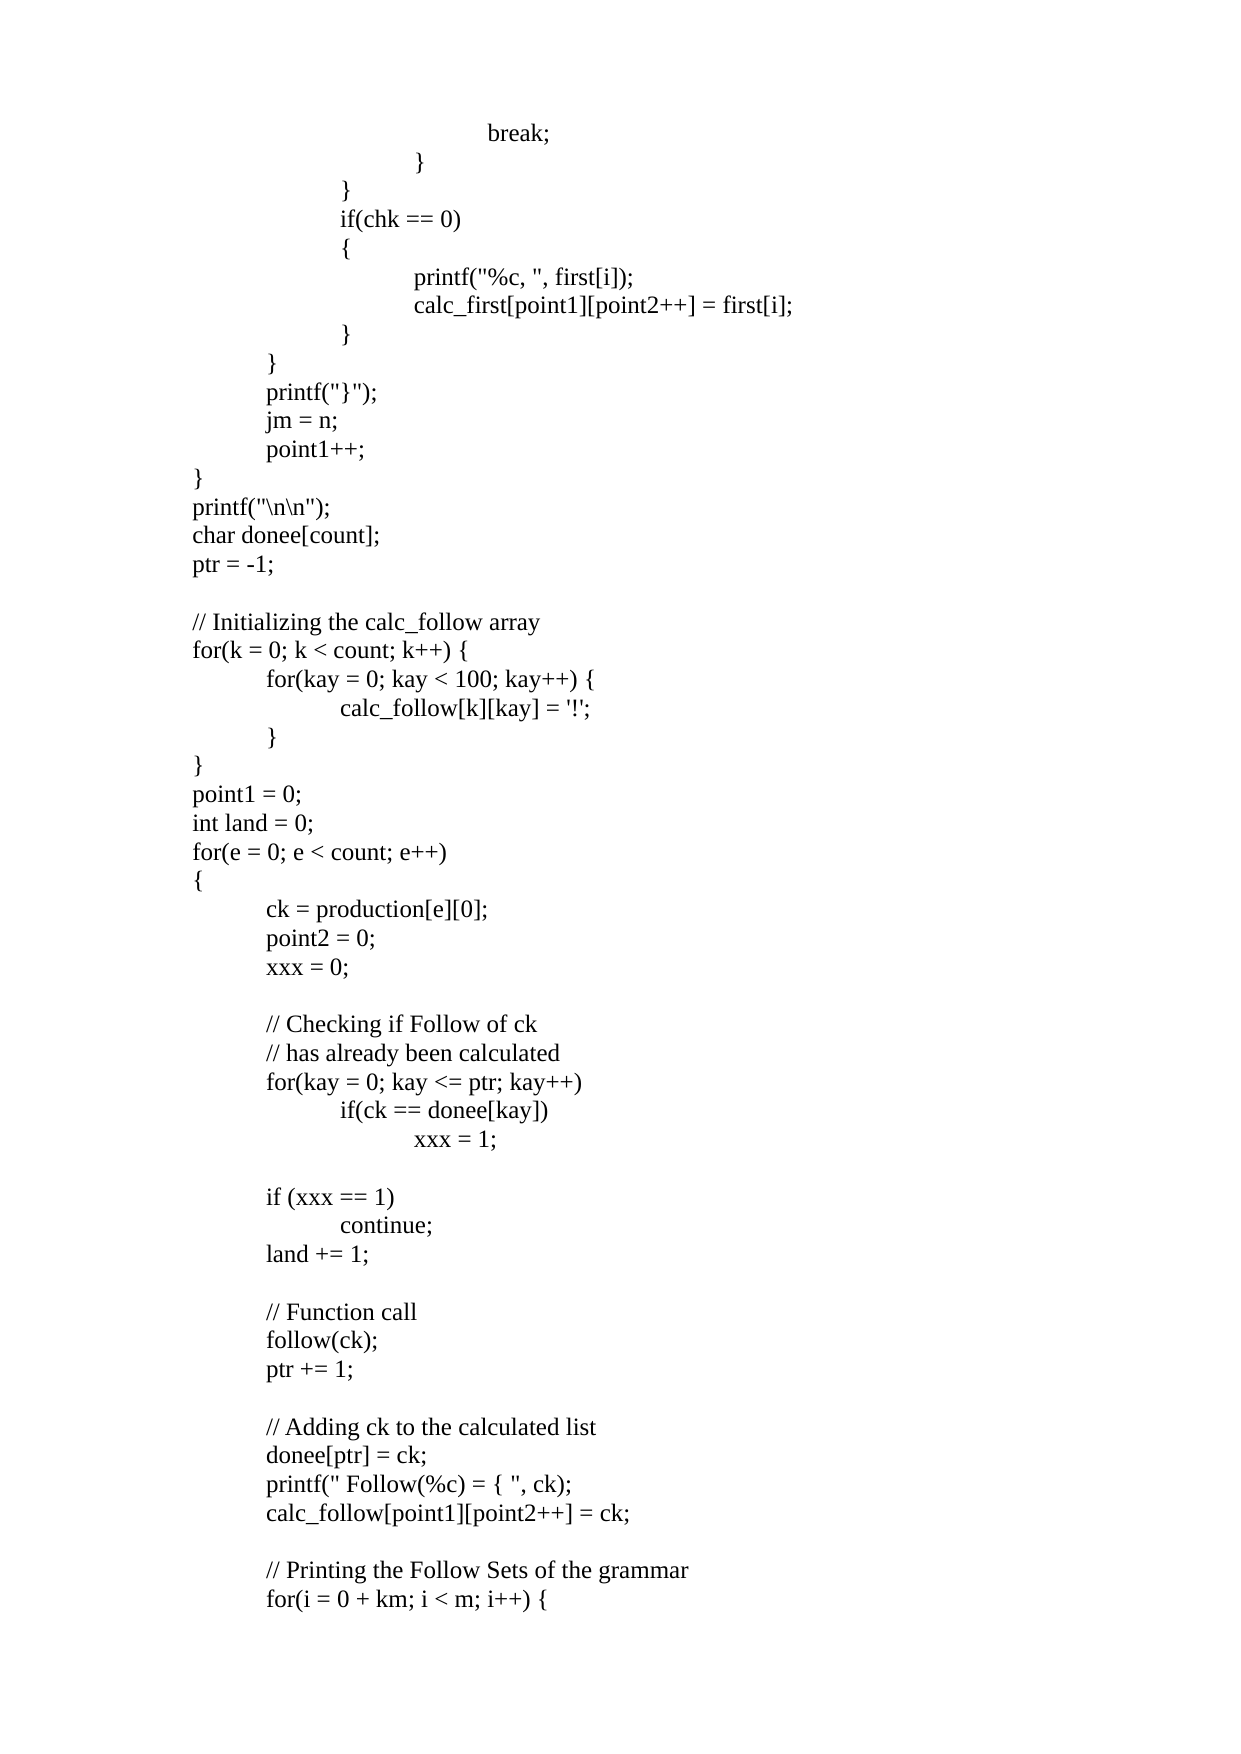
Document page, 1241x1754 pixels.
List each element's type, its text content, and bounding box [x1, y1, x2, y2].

text ck = production[e][0]; [118, 894, 1122, 923]
text } [118, 463, 1122, 492]
text char donee[count]; [118, 521, 1122, 549]
text point1++; [118, 434, 1122, 463]
text int land = 0; [118, 808, 1122, 837]
text printf(" Follow(%c) = { ", ck); [118, 1469, 1122, 1498]
text if(chk == 0) [118, 204, 1122, 233]
text } [118, 722, 1122, 751]
text // has already been calculated [118, 1038, 1122, 1067]
text printf("%c, ", first[i]); [118, 262, 1122, 291]
text xxx = 1; [118, 1124, 1122, 1153]
text follow(ck); [118, 1326, 1122, 1354]
text if (xxx == 1) [118, 1182, 1122, 1211]
text for(e = 0; e < count; e++) [118, 837, 1122, 866]
text // Adding ck to the calculated list [118, 1412, 1122, 1441]
text } [118, 751, 1122, 779]
text land += 1; [118, 1239, 1122, 1268]
text calc_first[point1][point2++] = first[i]; [118, 291, 1122, 319]
text calc_follow[k][kay] = '!'; [118, 693, 1122, 722]
text ptr += 1; [118, 1354, 1122, 1383]
text break; [118, 118, 1122, 147]
text ptr = -1; [118, 549, 1122, 578]
text for(i = 0 + km; i < m; i++) { [118, 1584, 1122, 1613]
text xxx = 0; [118, 952, 1122, 981]
text continue; [118, 1211, 1122, 1239]
text donee[ptr] = ck; [118, 1441, 1122, 1469]
text point1 = 0; [118, 779, 1122, 808]
text if(ck == donee[kay]) [118, 1096, 1122, 1124]
text // Function call [118, 1297, 1122, 1326]
text printf("}"); [118, 377, 1122, 406]
text { [118, 233, 1122, 262]
text point2 = 0; [118, 923, 1122, 952]
text // Initializing the calc_follow array [118, 607, 1122, 636]
text calc_follow[point1][point2++] = ck; [118, 1498, 1122, 1527]
text } [118, 319, 1122, 348]
text } [118, 348, 1122, 377]
text jm = n; [118, 406, 1122, 434]
text for(k = 0; k < count; k++) { [118, 636, 1122, 664]
text } [118, 147, 1122, 176]
text // Checking if Follow of ck [118, 1009, 1122, 1038]
text } [118, 176, 1122, 204]
text // Printing the Follow Sets of the grammar [118, 1556, 1122, 1584]
text printf("\n\n"); [118, 492, 1122, 521]
text for(kay = 0; kay <= ptr; kay++) [118, 1067, 1122, 1096]
text for(kay = 0; kay < 100; kay++) { [118, 664, 1122, 693]
text { [118, 866, 1122, 894]
